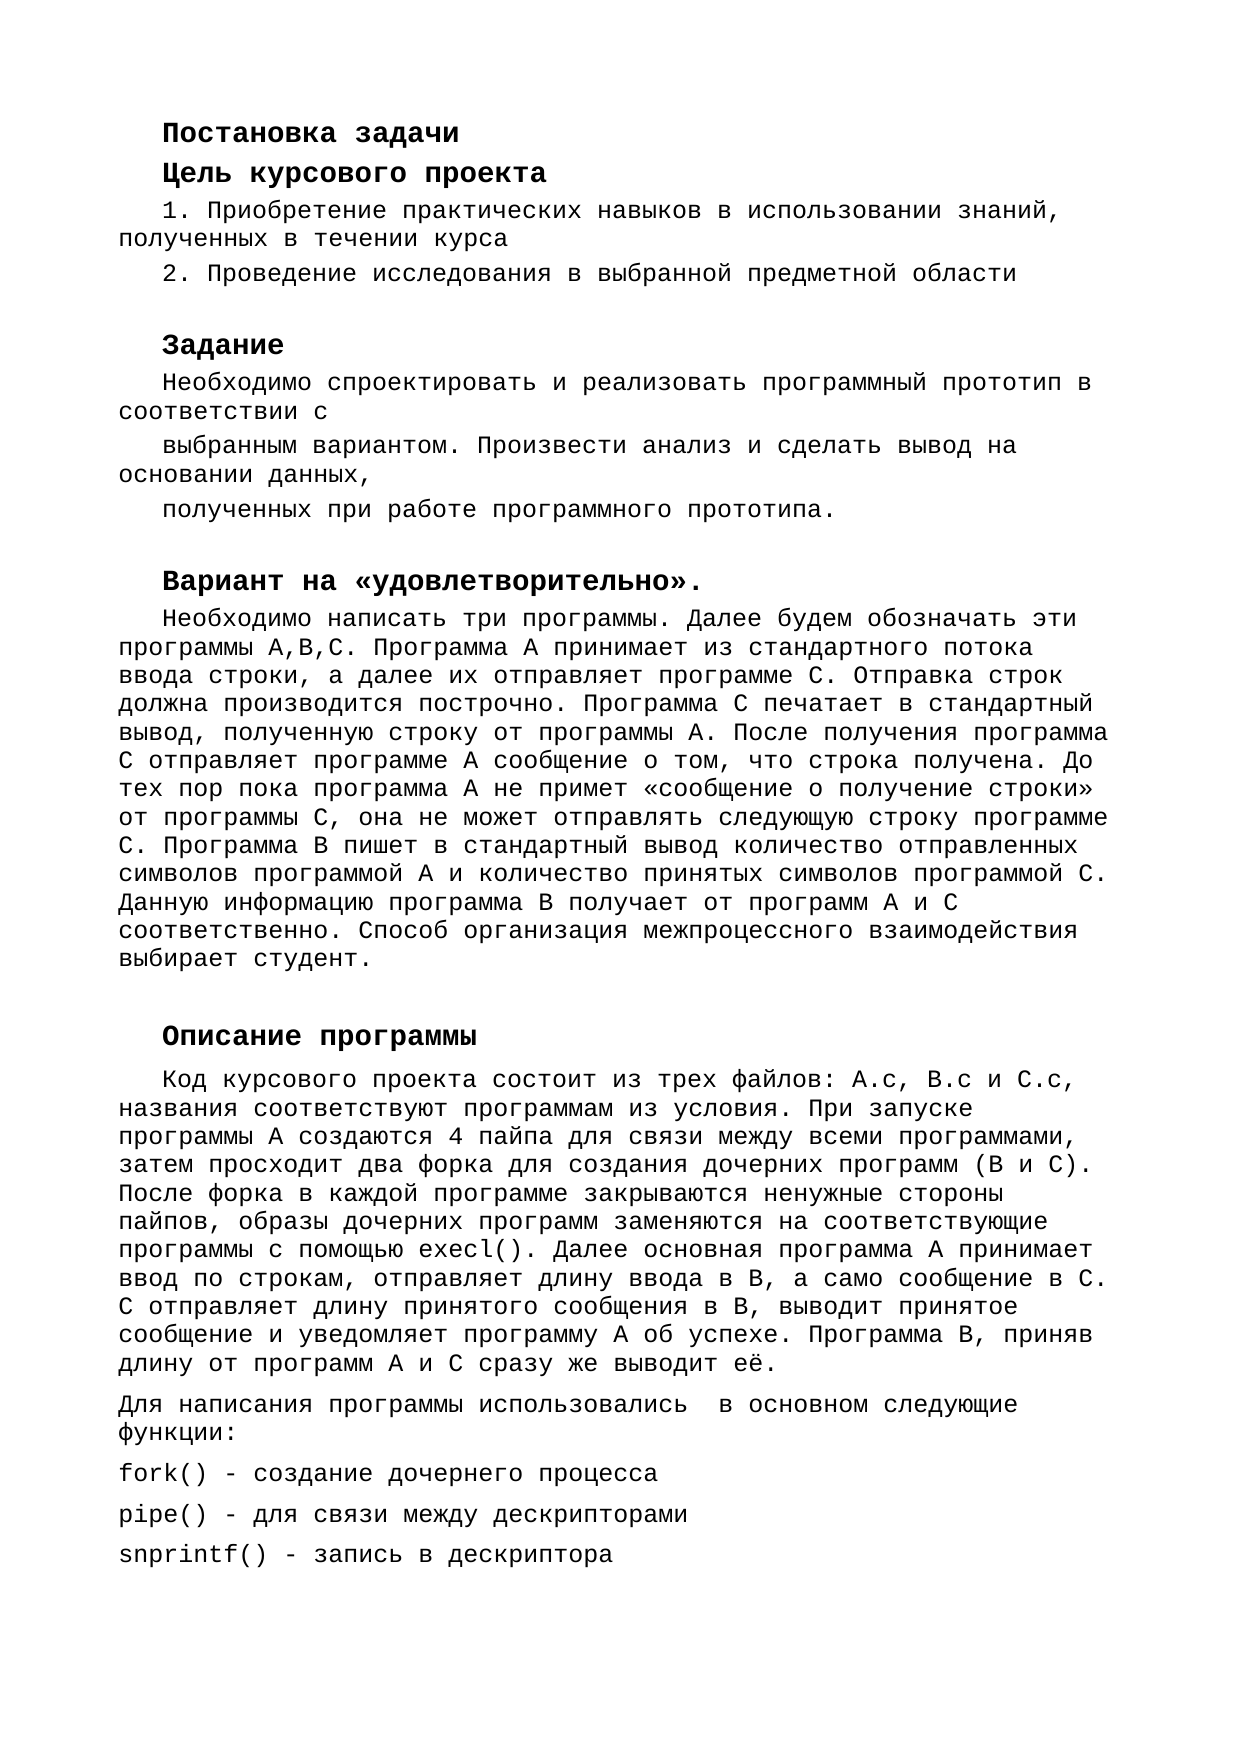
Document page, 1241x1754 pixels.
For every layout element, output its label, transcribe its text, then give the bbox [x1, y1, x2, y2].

text 1. Приобретение практических навыков в использовании знаний, полученных в течении курса [118, 197, 1122, 254]
text Цель курсового проекта [118, 158, 1122, 191]
text выбранным вариантом. Произвести анализ и сделать вывод на основании данных, [118, 433, 1122, 490]
text Необходимо написать три программы. Далее будем обозначать эти программы A,B,C. Программа A принимает из стандартного потока ввода строки, а далее их отправляет программе С. Отправка строк должна производится построчно. Программа C печатает в стандартный вывод, полученную строку от программы A. После получения программа C отправляет программе А сообщение о том, что строка получена. До тех пор пока программа А не примет «сообщение о получение строки» от программы С, она не может отправлять следующую строку программе С. Программа B пишет в стандартный вывод количество отправленных символов программой А и количество принятых символов программой С. Данную информацию программа B получает от программ A и C соответственно. Способ организация межпроцессного взаимодействия выбирает студент. [118, 606, 1122, 974]
text Задание [118, 330, 1122, 363]
text pipe() - для связи между дескрипторами [118, 1501, 1122, 1529]
text Код курсового проекта состоит из трех файлов: A.c, B.c и C.c, названия соответствуют программам из условия. При запуске программы A создаются 4 пайпа для связи между всеми программами, затем просходит два форка для создания дочерних программ (B и C). После форка в каждой программе закрываются ненужные стороны пайпов, образы дочерних программ заменяются на соответствующие программы с помощью execl(). Далее основная программа A принимает ввод по строкам, отправляет длину ввода в B, а само сообщение в C. C отправляет длину принятого сообщения в B, выводит принятое сообщение и уведомляет программу A об успехе. Программа B, приняв длину от программ A и C сразу же выводит её. [118, 1067, 1122, 1379]
text 2. Проведение исследования в выбранной предметной области [118, 261, 1122, 289]
text Вариант на «удовлетворительно». [118, 566, 1122, 599]
text fork() - создание дочернего процесса [118, 1460, 1122, 1489]
text Для написания программы использовались в основном следующие функции: [118, 1391, 1122, 1448]
text Постановка задачи [118, 118, 1122, 151]
text Описание программы [118, 1021, 1122, 1054]
text snprintf() - запись в дескриптора [118, 1542, 1122, 1570]
text Необходимо спроектировать и реализовать программный прототип в соответствии с [118, 370, 1122, 427]
text полученных при работе программного прототипа. [118, 496, 1122, 525]
